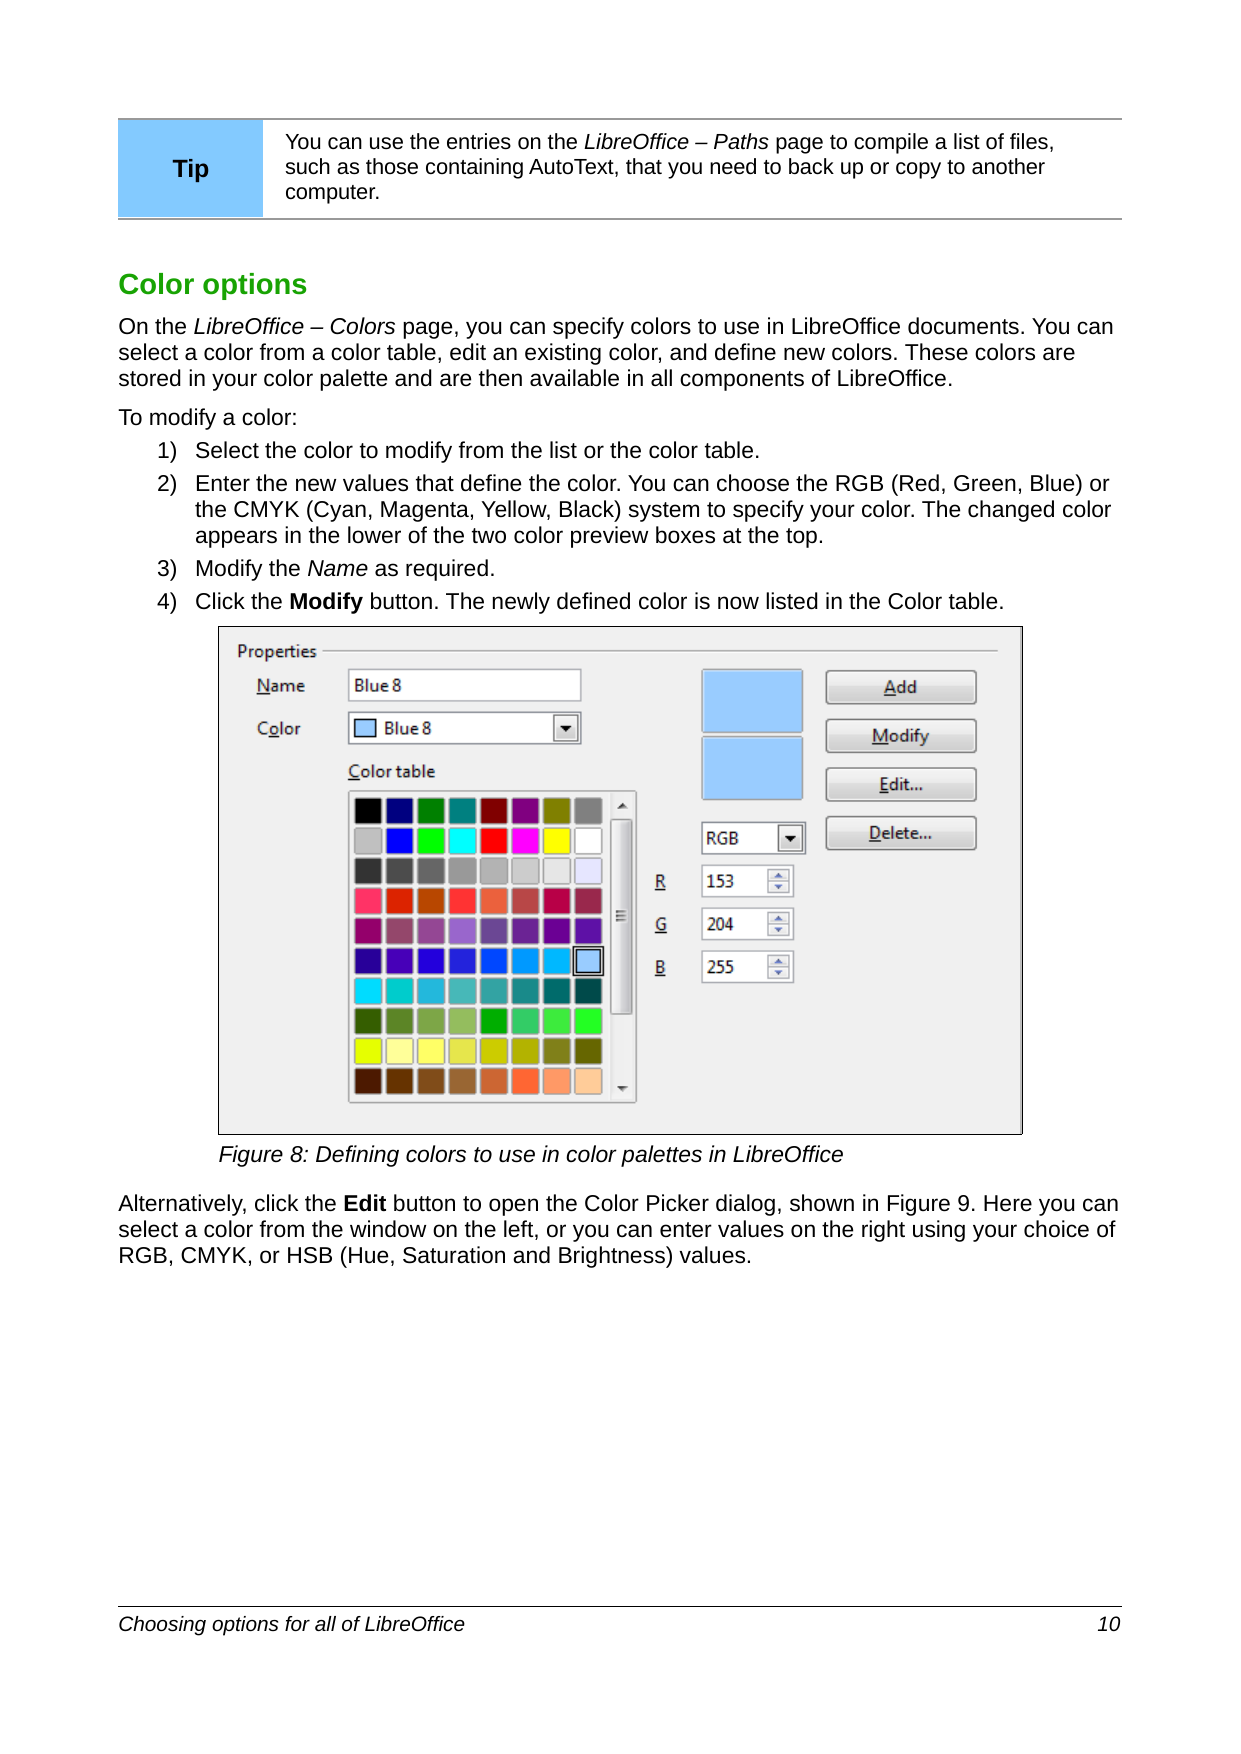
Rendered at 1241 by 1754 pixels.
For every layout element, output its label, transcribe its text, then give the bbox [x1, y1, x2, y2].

list To modify a color: [118, 404, 1122, 431]
list Click the Modify button. The newly defined color is now listed in the Color table. [177, 588, 1122, 614]
table_header You can use the entries on the LibreOffice – Paths page to compile a list of files, such as those containing AutoText, that you need to back up or copy to another computer. [264, 120, 1122, 217]
list Modify the Name as required. [177, 555, 1122, 581]
text Alternatively, click the Edit button to open the Color Picker dialog, shown in Figure 9. Here you can select a color from the window on the left, or you can enter values on the right using your choice of RGB, CMYK, or HSB (Hue, Saturation and Brightness) values. [118, 1190, 1122, 1269]
list Select the color to modify from the list or the color table. [177, 437, 1122, 463]
text On the LibreOffice – Colors page, you can specify colors to use in LibreOffice documents. You can select a color from a color table, edit an existing color, and define new colors. These colors are stored in your color palette and are then available in all components of LibreOffice. [118, 313, 1122, 392]
picture [219, 627, 1022, 1134]
table_header Tip [118, 120, 263, 217]
subtitle Color options [118, 267, 1122, 300]
text Figure 8: Defining colors to use in color palettes in LibreOffice [218, 1141, 1022, 1167]
list Enter the new values that define the color. You can choose the RGB (Red, Green, Blue) or the CMYK (Cyan, Magenta, Yellow, Black) system to specify your color. The changed color appears in the lower of the two color preview boxes at the top. [177, 470, 1122, 549]
